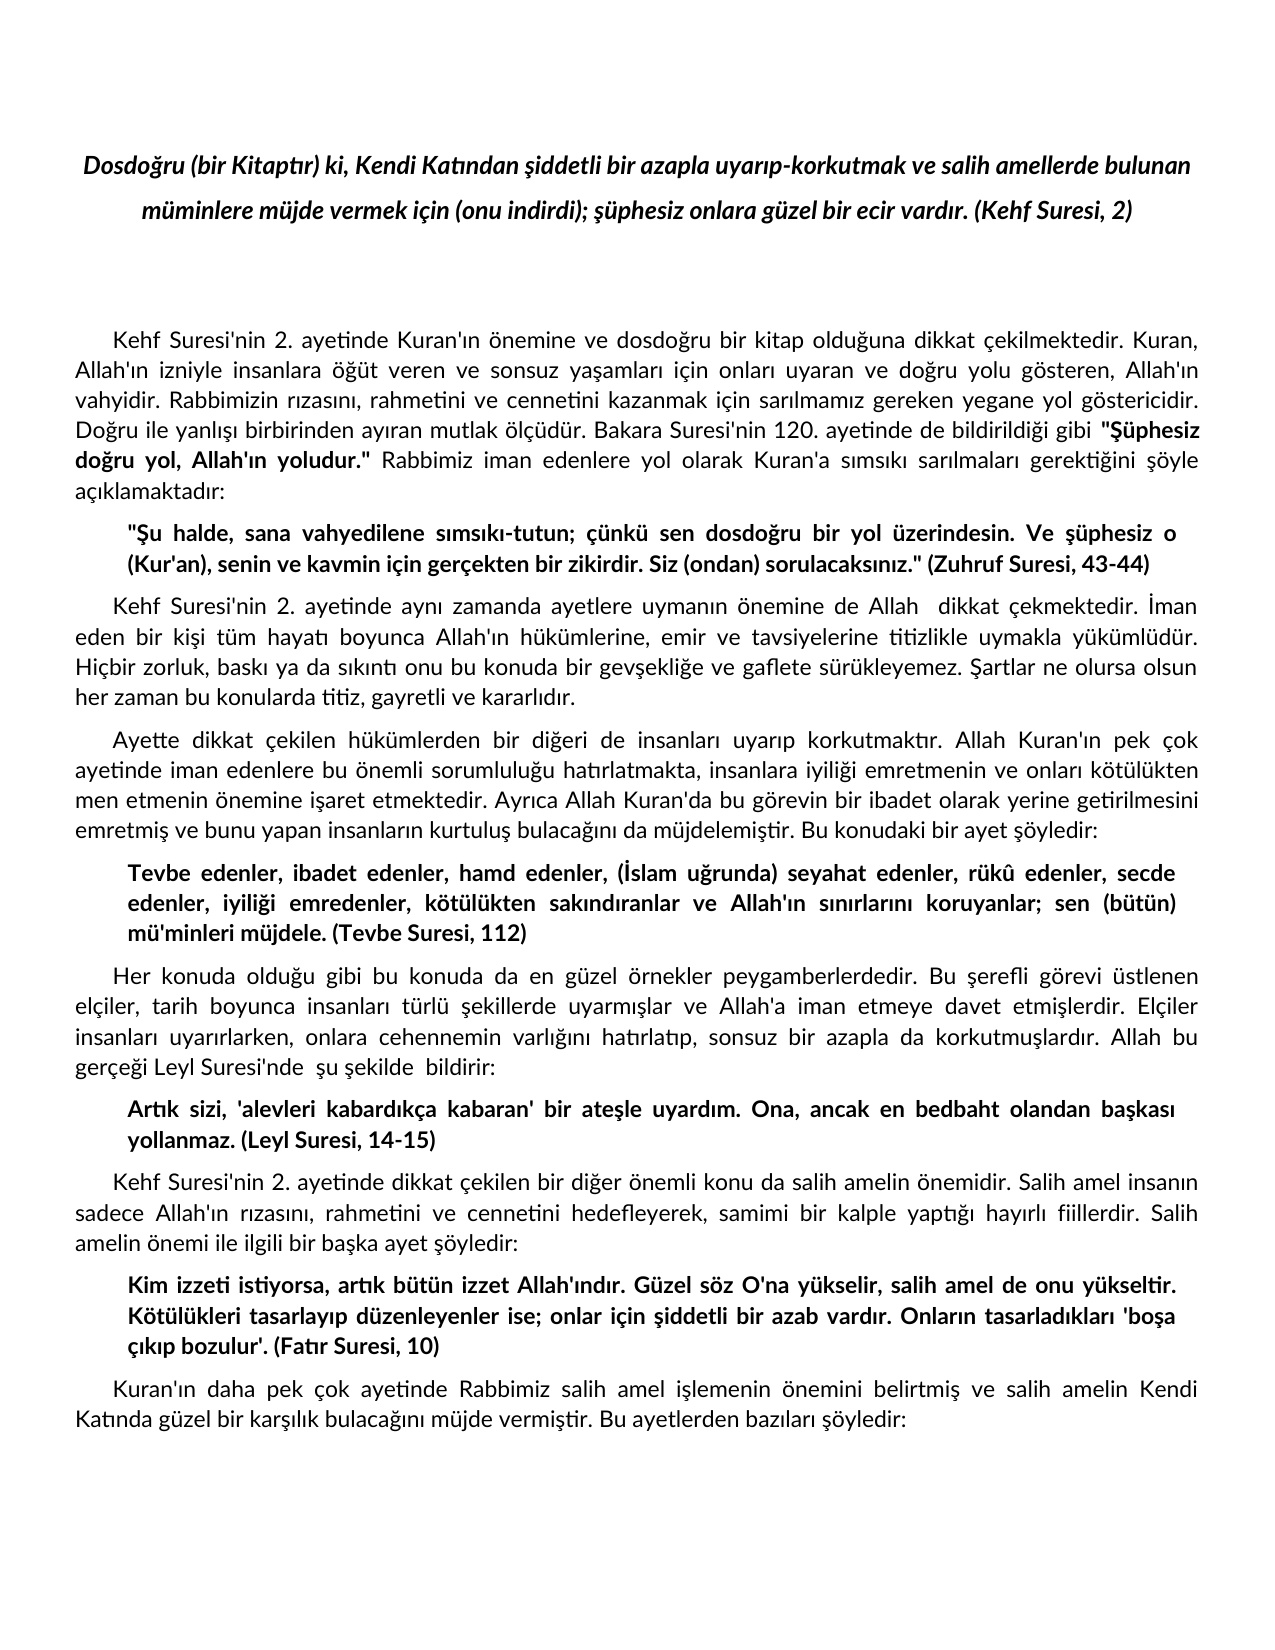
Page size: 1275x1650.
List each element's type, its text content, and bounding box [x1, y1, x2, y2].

text Ayette dikkat çekilen hükümlerden bir diğeri de insanları uyarıp korkutmaktır. Allah Kuran'ın pek çok ayetinde iman edenlere bu önemli sorumluluğu hatırlatmakta, insanlara iyiliği emretmenin ve onları kötülükten men etmenin önemine işaret etmektedir. Ayrıca Allah Kuran'da bu görevin bir ibadet olarak yerine getirilmesini emretmiş ve bunu yapan insanların kurtuluş bulacağını da müjdelemiştir. Bu konudaki bir ayet şöyledir: [75, 725, 1200, 843]
text Kehf Suresi'nin 2. ayetinde aynı zamanda ayetlere uymanın önemine de Allah dikkat çekmektedir. İman eden bir kişi tüm hayatı boyunca Allah'ın hükümlerine, emir ve tavsiyelerine titizlikle uymakla yükümlüdür. Hiçbir zorluk, baskı ya da sıkıntı onu bu konuda bir gevşekliğe ve gaflete sürükleyemez. Şartlar ne olursa olsun her zaman bu konularda titiz, gayretli ve kararlıdır. [75, 592, 1200, 710]
text Kuran'ın daha pek çok ayetinde Rabbimiz salih amel işlemenin önemini belirtmiş ve salih amelin Kendi Katında güzel bir karşılık bulacağını müjde vermiştir. Bu ayetlerden bazıları şöyledir: [75, 1374, 1200, 1432]
text Artık sizi, 'alevleri kabardıkça kabaran' bir ateşle uyardım. Ona, ancak en bedbaht olandan başkası yollanmaz. (Leyl Suresi, 14-15) [127, 1095, 1177, 1153]
text Her konuda olduğu gibi bu konuda da en güzel örnekler peygamberlerdedir. Bu şerefli görevi üstlenen elçiler, tarih boyunca insanları türlü şekillerde uyarmışlar ve Allah'a iman etmeye davet etmişlerdir. Elçiler insanları uyarırlarken, onlara cehennemin varlığını hatırlatıp, sonsuz bir azapla da korkutmuşlardır. Allah bu gerçeği Leyl Suresi'nde şu şekilde bildirir: [75, 962, 1200, 1080]
text Kehf Suresi'nin 2. ayetinde Kuran'ın önemine ve dosdoğru bir kitap olduğuna dikkat çekilmektedir. Kuran, Allah'ın izniyle insanlara öğüt veren ve sonsuz yaşamları için onları uyaran ve doğru yolu gösteren, Allah'ın vahyidir. Rabbimizin rızasını, rahmetini ve cennetini kazanmak için sarılmamız gereken yegane yol göstericidir. Doğru ile yanlışı birbirinden ayıran mutlak ölçüdür. Bakara Suresi'nin 120. ayetinde de bildirildiği gibi "Şüphesiz doğru yol, Allah'ın yoludur." Rabbimiz iman edenlere yol olarak Kuran'a sımsıkı sarılmaları gerektiğini şöyle açıklamaktadır: [75, 325, 1200, 504]
text "Şu halde, sana vahyedilene sımsıkı-tutun; çünkü sen dosdoğru bir yol üzerindesin. Ve şüphesiz o (Kur'an), senin ve kavmin için gerçekten bir zikirdir. Siz (ondan) sorulacaksınız." (Zuhruf Suresi, 43-44) [127, 519, 1177, 577]
text Kehf Suresi'nin 2. ayetinde dikkat çekilen bir diğer önemli konu da salih amelin önemidir. Salih amel insanın sadece Allah'ın rızasını, rahmetini ve cennetini hedefleyerek, samimi bir kalple yaptığı hayırlı fiillerdir. Salih amelin önemi ile ilgili bir başka ayet şöyledir: [75, 1168, 1200, 1256]
text Kim izzeti istiyorsa, artık bütün izzet Allah'ındır. Güzel söz O'na yükselir, salih amel de onu yükseltir. Kötülükleri tasarlayıp düzenleyenler ise; onlar için şiddetli bir azab vardır. Onların tasarladıkları 'boşa çıkıp bozulur'. (Fatır Suresi, 10) [127, 1271, 1177, 1359]
text Tevbe edenler, ibadet edenler, hamd edenler, (İslam uğrunda) seyahat edenler, rükû edenler, secde edenler, iyiliği emredenler, kötülükten sakındıranlar ve Allah'ın sınırlarını koruyanlar; sen (bütün) mü'minleri müjdele. (Tevbe Suresi, 112) [127, 859, 1177, 947]
text Dosdoğru (bir Kitaptır) ki, Kendi Katından şiddetli bir azapla uyarıp-korkutmak ve salih amellerde bulunan müminlere müjde vermek için (onu indirdi); şüphesiz onlara güzel bir ecir vardır. (Kehf Suresi, 2) [75, 150, 1200, 225]
